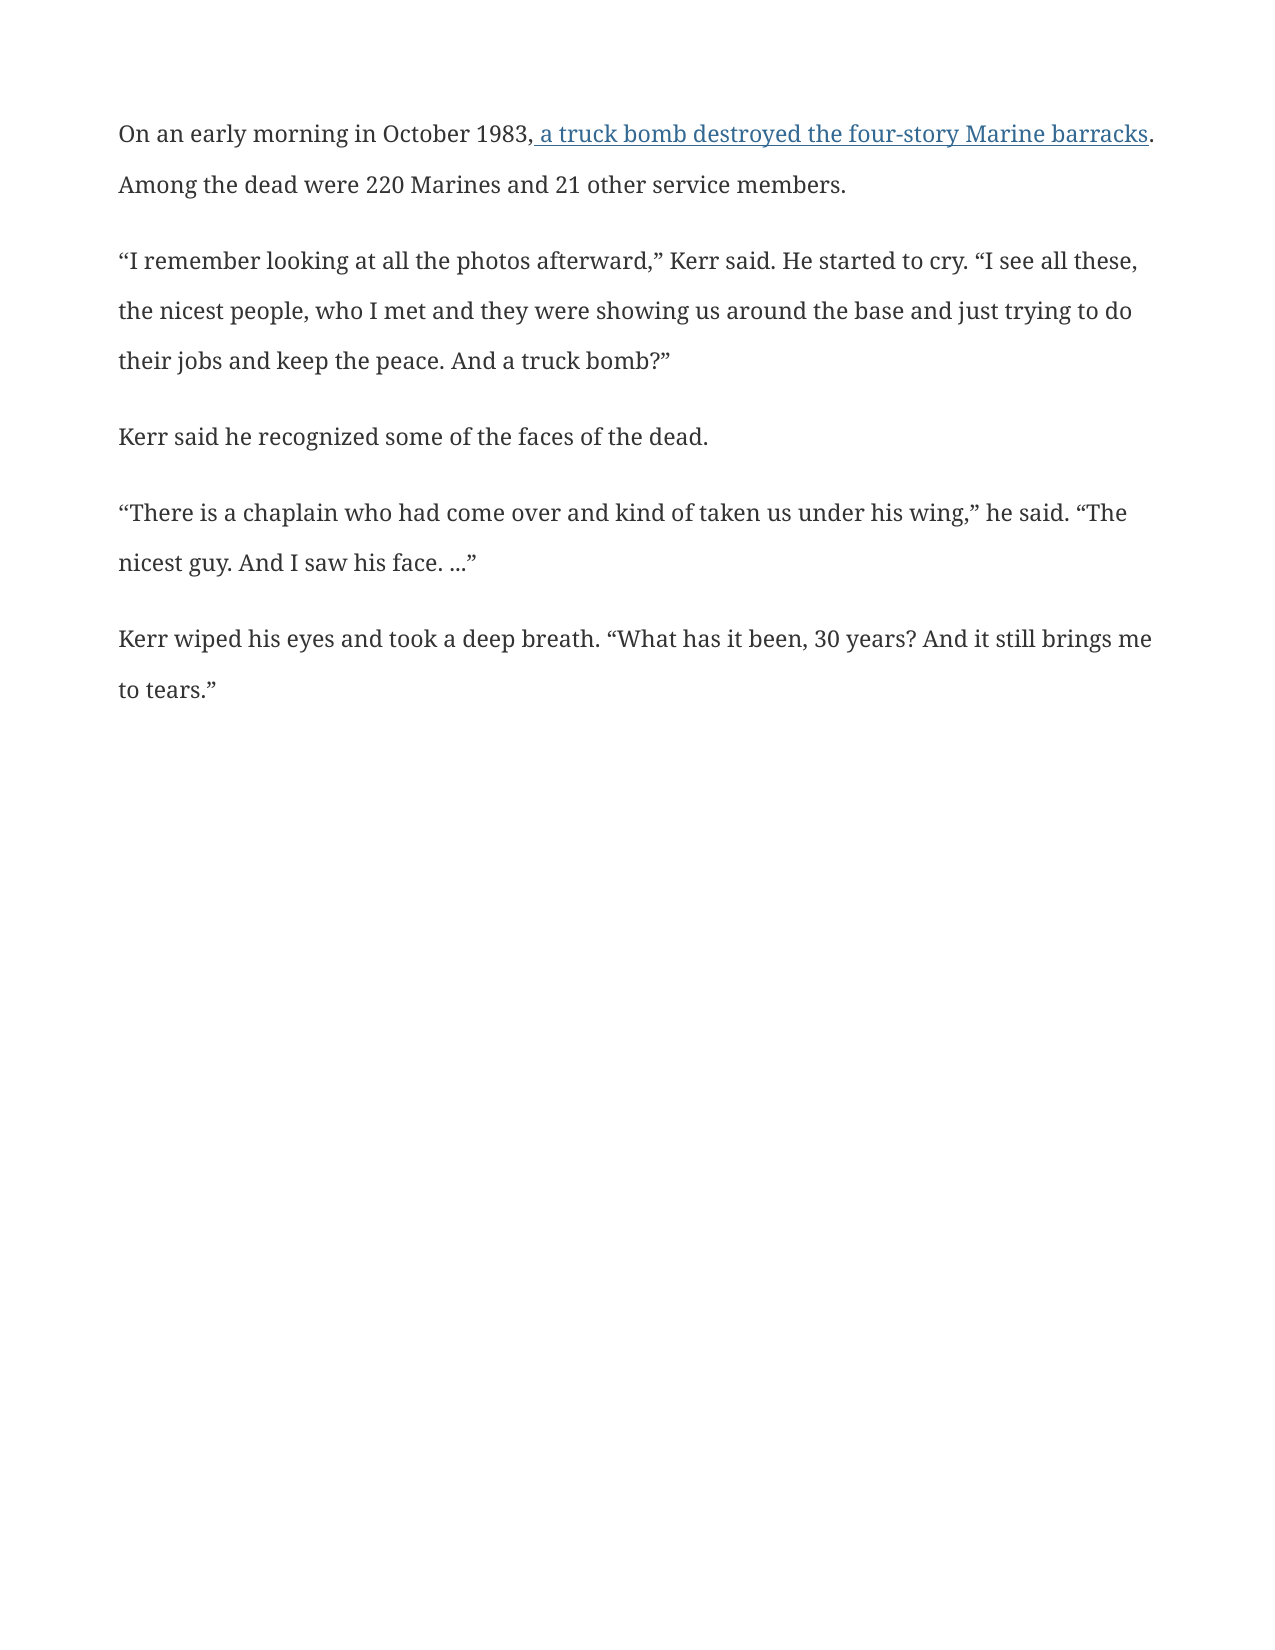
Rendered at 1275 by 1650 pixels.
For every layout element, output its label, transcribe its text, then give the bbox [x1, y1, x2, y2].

text Kerr wiped his eyes and took a deep breath. “What has it been, 30 years? And it still brings me to tears.” [118, 623, 1157, 705]
text On an early morning in October 1983, a truck bomb destroyed the four-story Marine barracks. Among the dead were 220 Marines and 21 other service members. [118, 118, 1157, 200]
text “There is a chaplain who had come over and kind of taken us under his wing,” he said. “The nicest guy. And I saw his face. ...” [118, 497, 1157, 579]
text “I remember looking at all the photos afterward,” Kerr said. He started to cry. “I see all these, the nicest people, who I met and they were showing us around the base and just trying to do their jobs and keep the peace. And a truck bomb?” [118, 244, 1157, 376]
text Kerr said he recognized some of the faces of the dead. [118, 421, 1157, 452]
